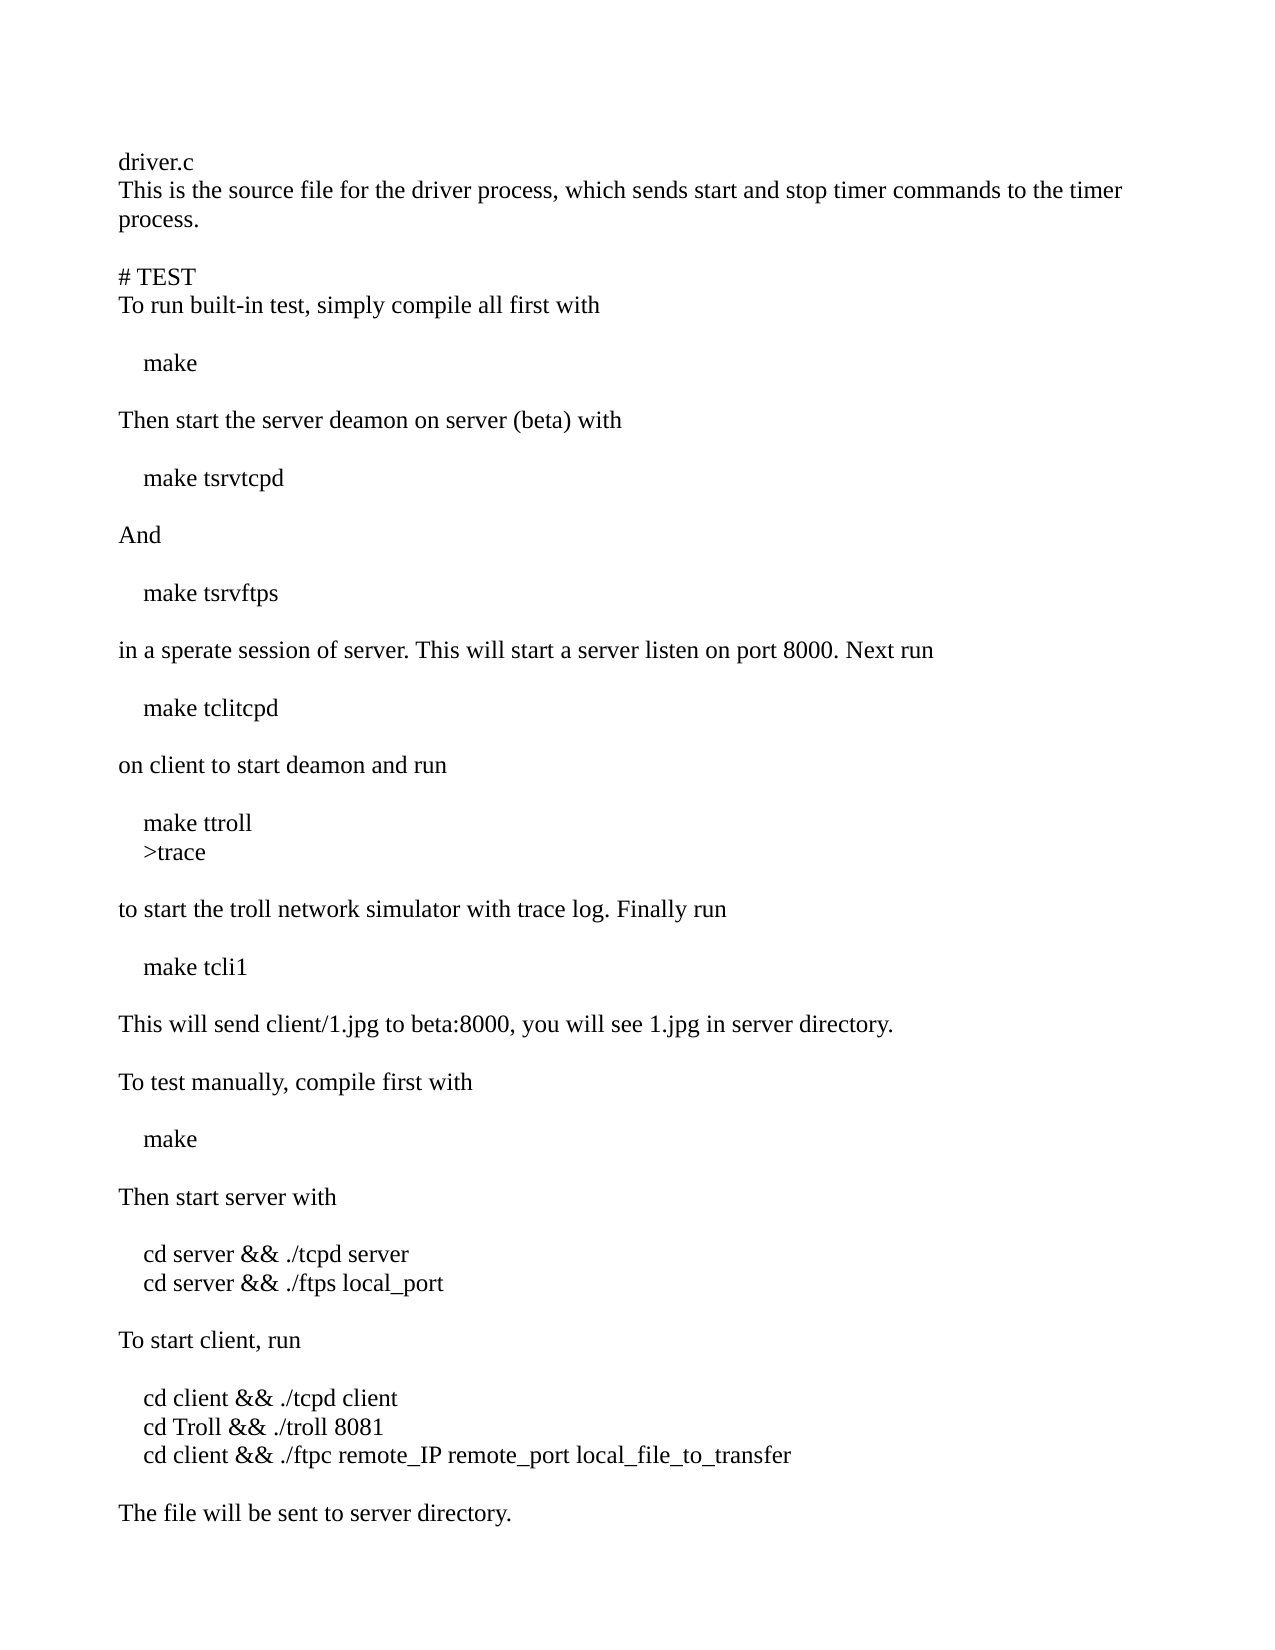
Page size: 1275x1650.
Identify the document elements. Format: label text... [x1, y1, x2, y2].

text make [118, 348, 1157, 377]
text # TEST [118, 262, 1157, 291]
text And [118, 521, 1157, 549]
text cd client && ./tcpd client [118, 1383, 1157, 1412]
text make tcli1 [118, 952, 1157, 981]
text make tsrvftps [118, 578, 1157, 607]
text make tclitcpd [118, 693, 1157, 722]
text make [118, 1124, 1157, 1153]
text >trace [118, 837, 1157, 866]
text cd Troll && ./troll 8081 [118, 1412, 1157, 1441]
text cd server && ./tcpd server [118, 1239, 1157, 1268]
text cd client && ./ftpc remote_IP remote_port local_file_to_transfer [118, 1441, 1157, 1469]
text To run built-in test, simply compile all first with [118, 291, 1157, 319]
text To test manually, compile first with [118, 1067, 1157, 1096]
text in a sperate session of server. This will start a server listen on port 8000. Next run [118, 636, 1157, 664]
text make tsrvtcpd [118, 463, 1157, 492]
text cd server && ./ftps local_port [118, 1268, 1157, 1297]
text To start client, run [118, 1326, 1157, 1354]
text on client to start deamon and run [118, 751, 1157, 779]
text This will send client/1.jpg to beta:8000, you will see 1.jpg in server directory. [118, 1009, 1157, 1038]
text make ttroll [118, 808, 1157, 837]
text Then start the server deamon on server (beta) with [118, 406, 1157, 434]
text driver.c [118, 147, 1157, 176]
text Then start server with [118, 1182, 1157, 1211]
text The file will be sent to server directory. [118, 1498, 1157, 1527]
text This is the source file for the driver process, which sends start and stop timer commands to the timer process. [118, 176, 1157, 233]
text to start the troll network simulator with trace log. Finally run [118, 894, 1157, 923]
